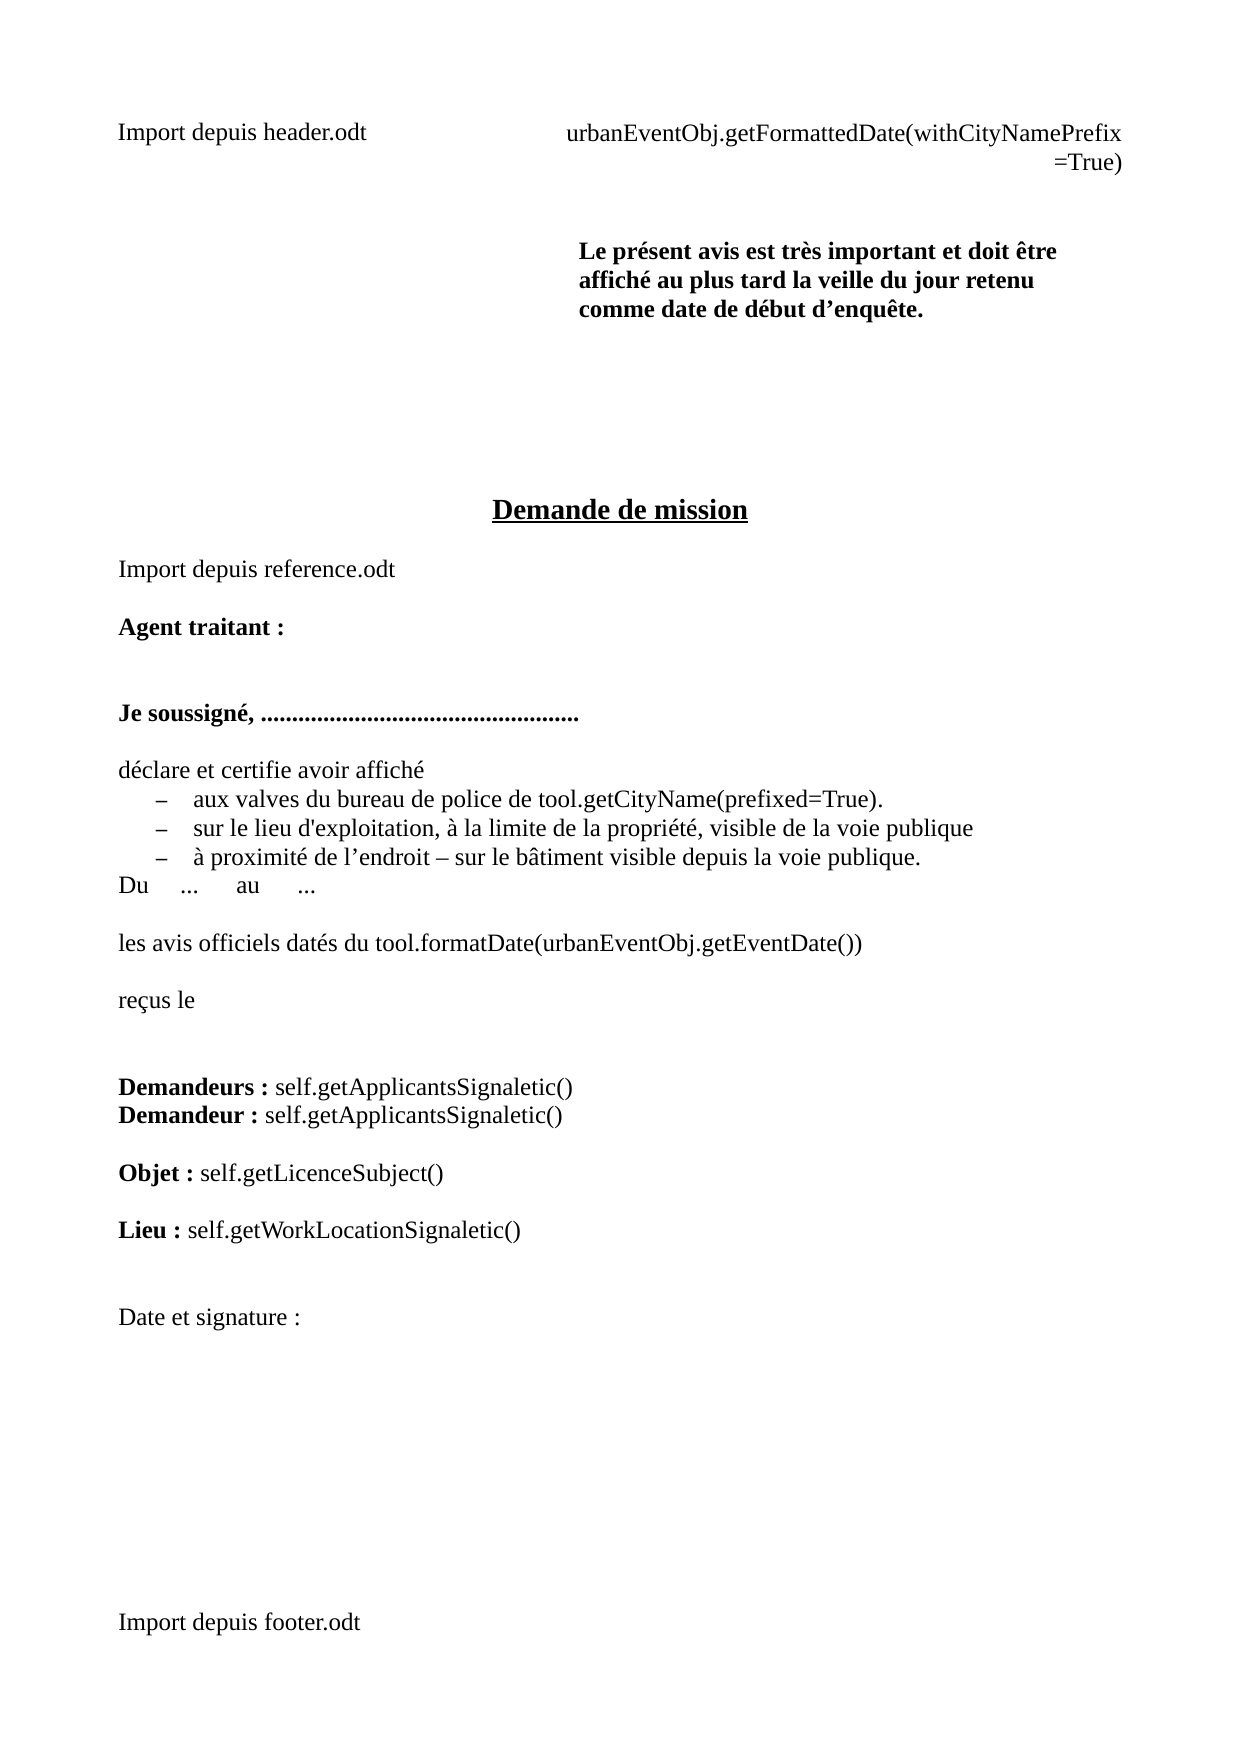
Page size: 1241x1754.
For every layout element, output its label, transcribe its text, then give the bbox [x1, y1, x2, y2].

text Du ... au ... [118, 870, 1122, 899]
text urbanEventObj.getFormattedDate(withCityNamePrefix=True) [117, 118, 1122, 426]
list aux valves du bureau de police de tool.getCityName(prefixed=True). [156, 784, 1122, 813]
text reçus le [118, 985, 1122, 1014]
text Import depuis reference.odt [118, 554, 1122, 583]
list sur le lieu d'exploitation, à la limite de la propriété, visible de la voie publique [156, 813, 1122, 842]
text Import depuis header.odt [117, 117, 538, 146]
text les avis officiels datés du tool.formatDate(urbanEventObj.getEventDate()) [118, 928, 1122, 957]
text Demandeurs : self.getApplicantsSignaletic() [118, 1072, 1122, 1100]
text Je soussigné, ................................................... [118, 698, 1122, 727]
list à proximité de l’endroit – sur le bâtiment visible depuis la voie publique. [156, 842, 1122, 870]
title Demande de mission [118, 492, 1122, 525]
text Objet : self.getLicenceSubject() [118, 1158, 1122, 1187]
text Agent traitant : [118, 612, 1122, 640]
text Date et signature : [118, 1302, 1122, 1330]
text déclare et certifie avoir affiché [118, 755, 1122, 784]
text Lieu : self.getWorkLocationSignaletic() [118, 1215, 1122, 1244]
text Demandeur : self.getApplicantsSignaletic() [118, 1100, 1122, 1129]
text Le présent avis est très important et doit être affiché au plus tard la veille du jour retenu comme date de début d’enquête. [578, 236, 1081, 322]
